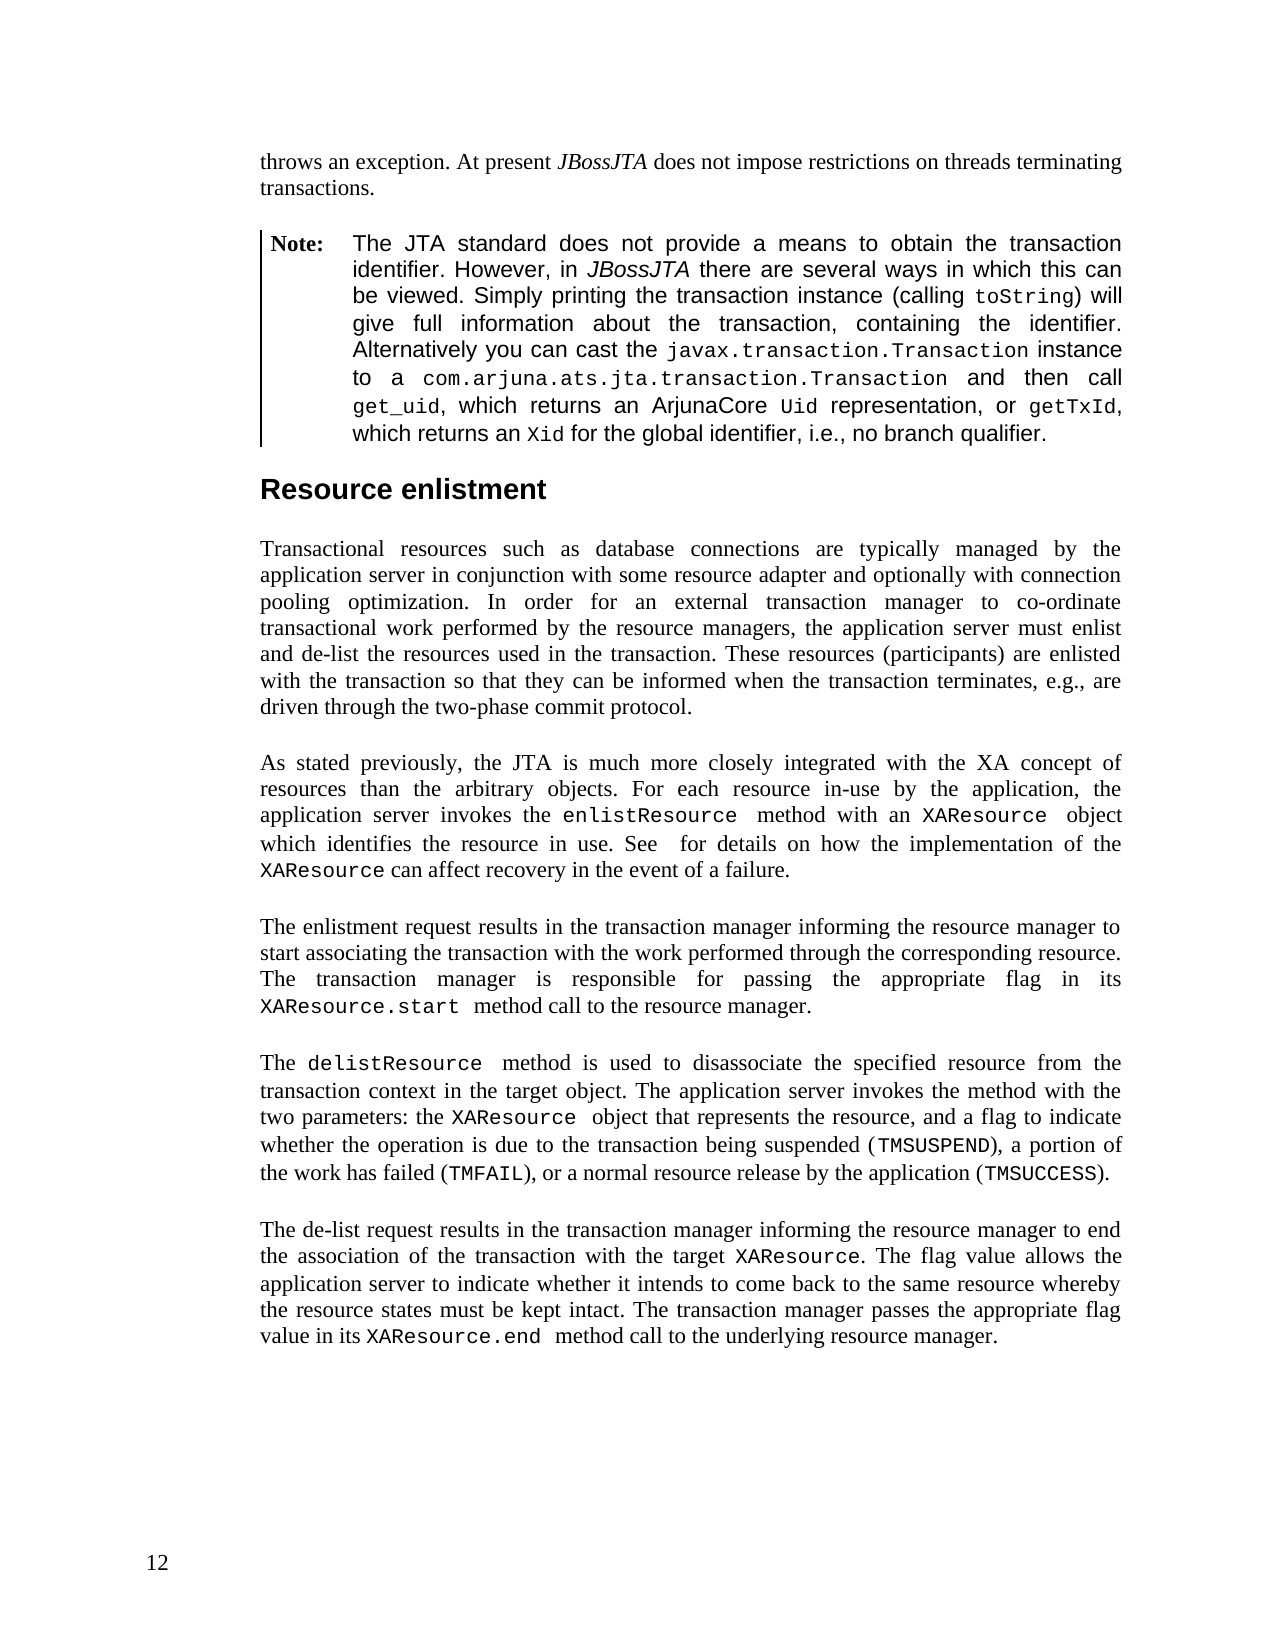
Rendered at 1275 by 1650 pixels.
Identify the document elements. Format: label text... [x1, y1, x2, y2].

subtitle Resource enlistment [148, 472, 1122, 506]
list The JTA standard does not provide a means to obtain the transaction identifier. However, in JBossJTA there are several ways in which this can be viewed. Simply printing the transaction instance (calling toString) will give full information about the transaction, containing the identifier. Alternatively you can cast the javax.transaction.Transaction instance to a com.arjuna.ats.jta.transaction.Transaction and then call get_uid, which returns an ArjunaCore Uid representation, or getTxId, which returns an Xid for the global identifier, i.e., no branch qualifier. [260, 229, 1122, 447]
text The de-list request results in the transaction manager informing the resource manager to end the association of the transaction with the target XAResource. The flag value allows the application server to indicate whether it intends to come back to the same resource whereby the resource states must be kept intact. The transaction manager passes the appropriate flag value in its XAResource.end method call to the underlying resource manager. [260, 1216, 1122, 1351]
text throws an exception. At present JBossJTA does not impose restrictions on threads terminating transactions. [260, 148, 1122, 200]
text Transactional resources such as database connections are typically managed by the application server in conjunction with some resource adapter and optionally with connection pooling optimization. In order for an external transaction manager to co-ordinate transactional work performed by the resource managers, the application server must enlist and de-list the resources used in the transaction. These resources (participants) are enlisted with the transaction so that they can be informed when the transaction terminates, e.g., are driven through the two-phase commit protocol. [260, 535, 1122, 719]
text The enlistment request results in the transaction manager informing the resource manager to start associating the transaction with the work performed through the corresponding resource. The transaction manager is responsible for passing the appropriate flag in its XAResource.start method call to the resource manager. [260, 913, 1122, 1020]
text The delistResource method is used to disassociate the specified resource from the transaction context in the target object. The application server invokes the method with the two parameters: the XAResource object that represents the resource, and a flag to indicate whether the operation is due to the transaction being suspended (TMSUSPEND), a portion of the work has failed (TMFAIL), or a normal resource release by the application (TMSUCCESS). [260, 1049, 1122, 1187]
text As stated previously, the JTA is much more closely integrated with the XA concept of resources than the arbitrary objects. For each resource in-use by the application, the application server invokes the enlistResource method with an XAResource object which identifies the resource in use. See for details on how the implementation of the XAResource can affect recovery in the event of a failure. [260, 749, 1122, 883]
